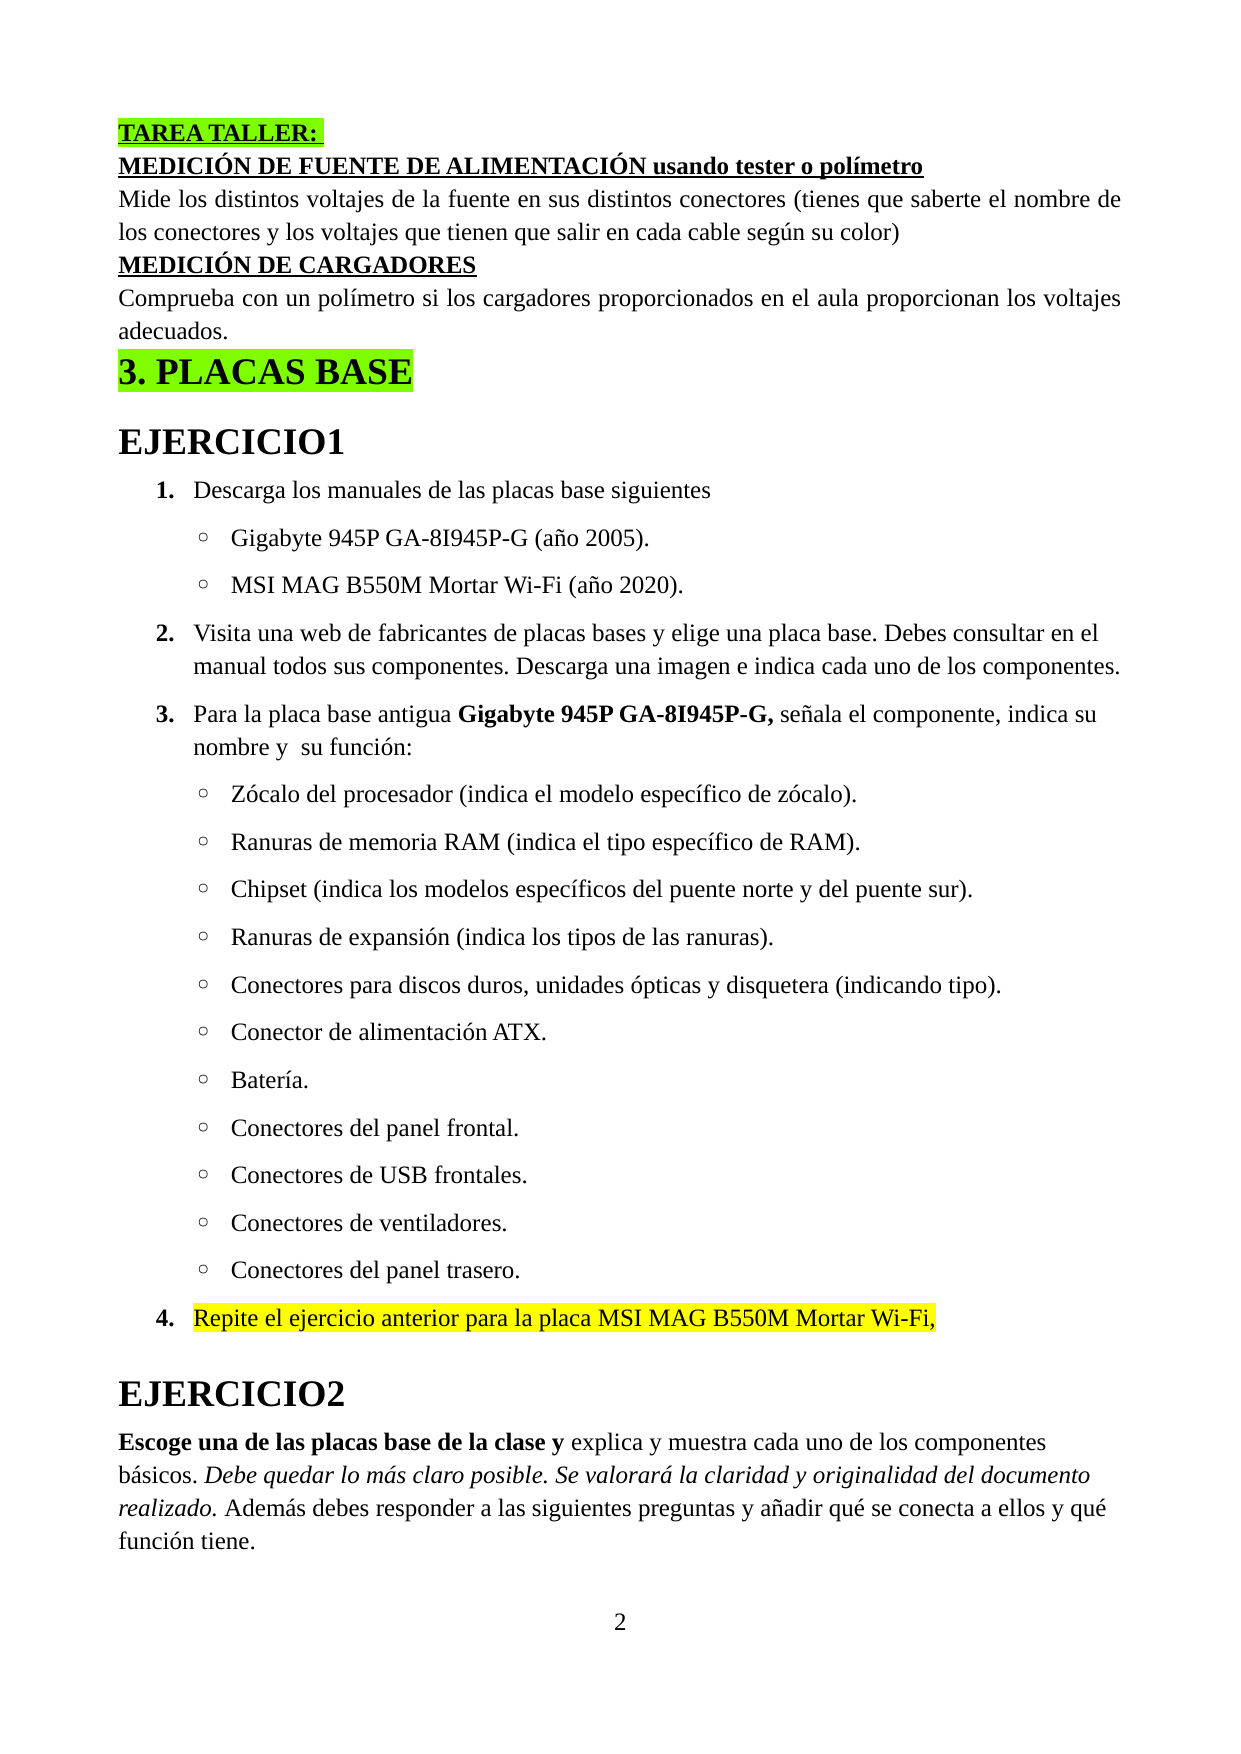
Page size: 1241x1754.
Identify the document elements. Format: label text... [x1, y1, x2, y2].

list Gigabyte 945P GA-8I945P-G (año 2005). [193, 523, 1122, 552]
list Ranuras de expansión (indica los tipos de las ranuras). [193, 922, 1122, 951]
text Comprueba con un polímetro si los cargadores proporcionados en el aula proporcionan los voltajes adecuados. [118, 283, 1122, 345]
subtitle 3. PLACAS BASE [118, 349, 1122, 392]
list Conectores del panel trasero. [193, 1255, 1122, 1284]
list Batería. [193, 1065, 1122, 1094]
text MEDICIÓN DE FUENTE DE ALIMENTACIÓN usando tester o polímetro [118, 151, 1122, 180]
list Para la placa base antigua Gigabyte 945P GA-8I945P-G, señala el componente, indica su nombre y su función: [156, 699, 1122, 761]
subtitle EJERCICIO1 [118, 420, 1122, 463]
subtitle EJERCICIO2 [118, 1371, 1122, 1414]
list Descarga los manuales de las placas base siguientes [156, 475, 1122, 504]
list Chipset (indica los modelos específicos del puente norte y del puente sur). [193, 874, 1122, 903]
list MSI MAG B550M Mortar Wi-Fi (año 2020). [193, 571, 1122, 599]
list Conectores de USB frontales. [193, 1160, 1122, 1189]
list Conectores para discos duros, unidades ópticas y disquetera (indicando tipo). [193, 970, 1122, 998]
list Conectores de ventiladores. [193, 1208, 1122, 1237]
list Conector de alimentación ATX. [193, 1017, 1122, 1046]
text Escoge una de las placas base de la clase y explica y muestra cada uno de los componentes básicos. Debe quedar lo más claro posible. Se valorará la claridad y originalidad del documento realizado. Además debes responder a las siguientes preguntas y añadir qué se conecta a ellos y qué función tiene. [118, 1427, 1122, 1555]
list Repite el ejercicio anterior para la placa MSI MAG B550M Mortar Wi-Fi, [156, 1303, 1122, 1332]
list Ranuras de memoria RAM (indica el tipo específico de RAM). [193, 827, 1122, 856]
text TAREA TALLER: [118, 118, 1122, 147]
text MEDICIÓN DE CARGADORES [118, 250, 1122, 279]
list Zócalo del procesador (indica el modelo específico de zócalo). [193, 779, 1122, 808]
list Conectores del panel frontal. [193, 1113, 1122, 1141]
text Mide los distintos voltajes de la fuente en sus distintos conectores (tienes que saberte el nombre de los conectores y los voltajes que tienen que salir en cada cable según su color) [118, 184, 1122, 246]
list Visita una web de fabricantes de placas bases y elige una placa base. Debes consultar en el manual todos sus componentes. Descarga una imagen e indica cada uno de los componentes. [156, 618, 1122, 680]
